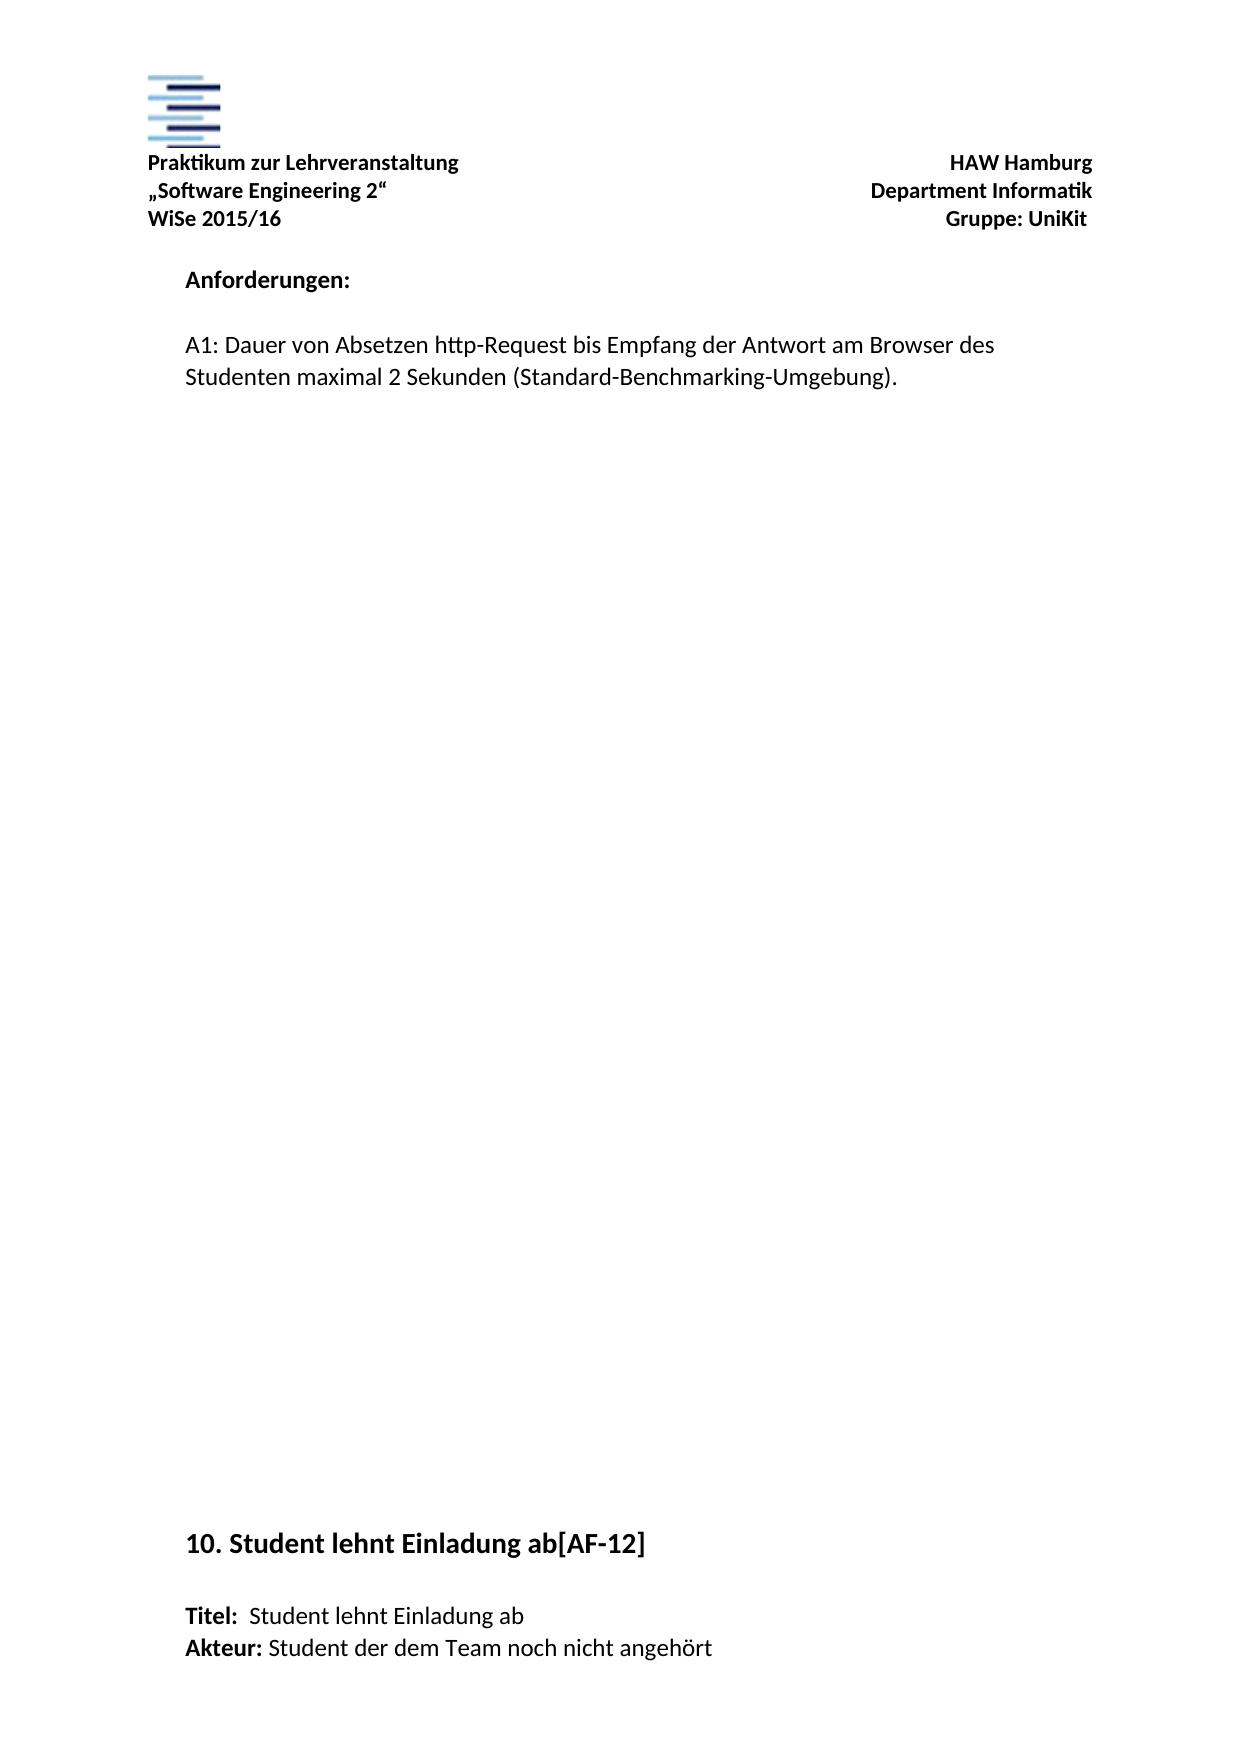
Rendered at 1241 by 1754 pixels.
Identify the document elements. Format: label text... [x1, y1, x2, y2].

list Student lehnt Einladung ab[AF-12] [185, 1525, 1093, 1560]
text Anforderungen: [185, 264, 1093, 295]
text Titel: Student lehnt Einladung ab [185, 1600, 1093, 1631]
text A1: Dauer von Absetzen http-Request bis Empfang der Antwort am Browser des Studenten maximal 2 Sekunden (Standard-Benchmarking-Umgebung). [185, 329, 1093, 392]
text Akteur: Student der dem Team noch nicht angehört [185, 1632, 1093, 1663]
